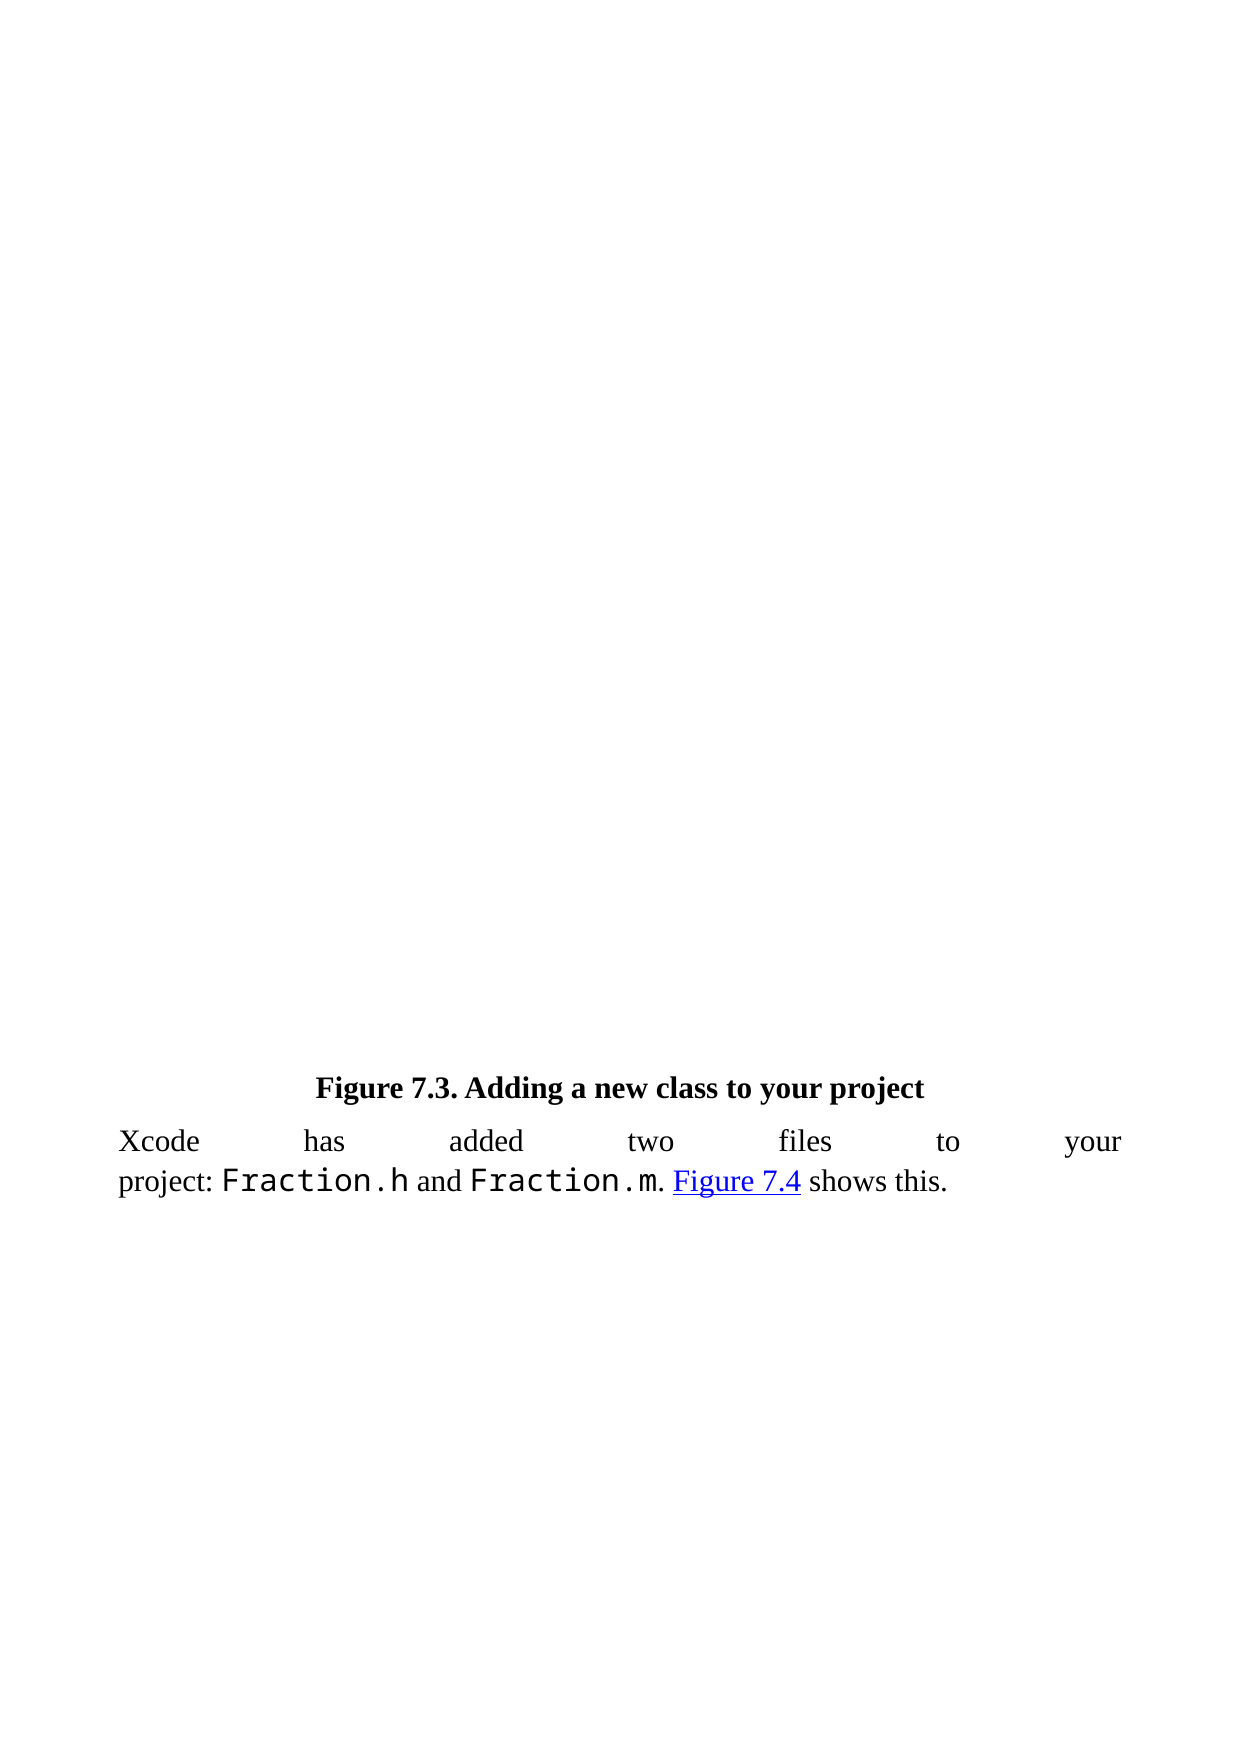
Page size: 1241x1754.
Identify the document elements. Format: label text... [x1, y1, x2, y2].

text Figure 7.3. Adding a new class to your project [118, 1070, 1122, 1106]
text Xcode has added two files to your project: Fraction.h and Fraction.m. Figure 7.4 shows this. [118, 1122, 1122, 1201]
